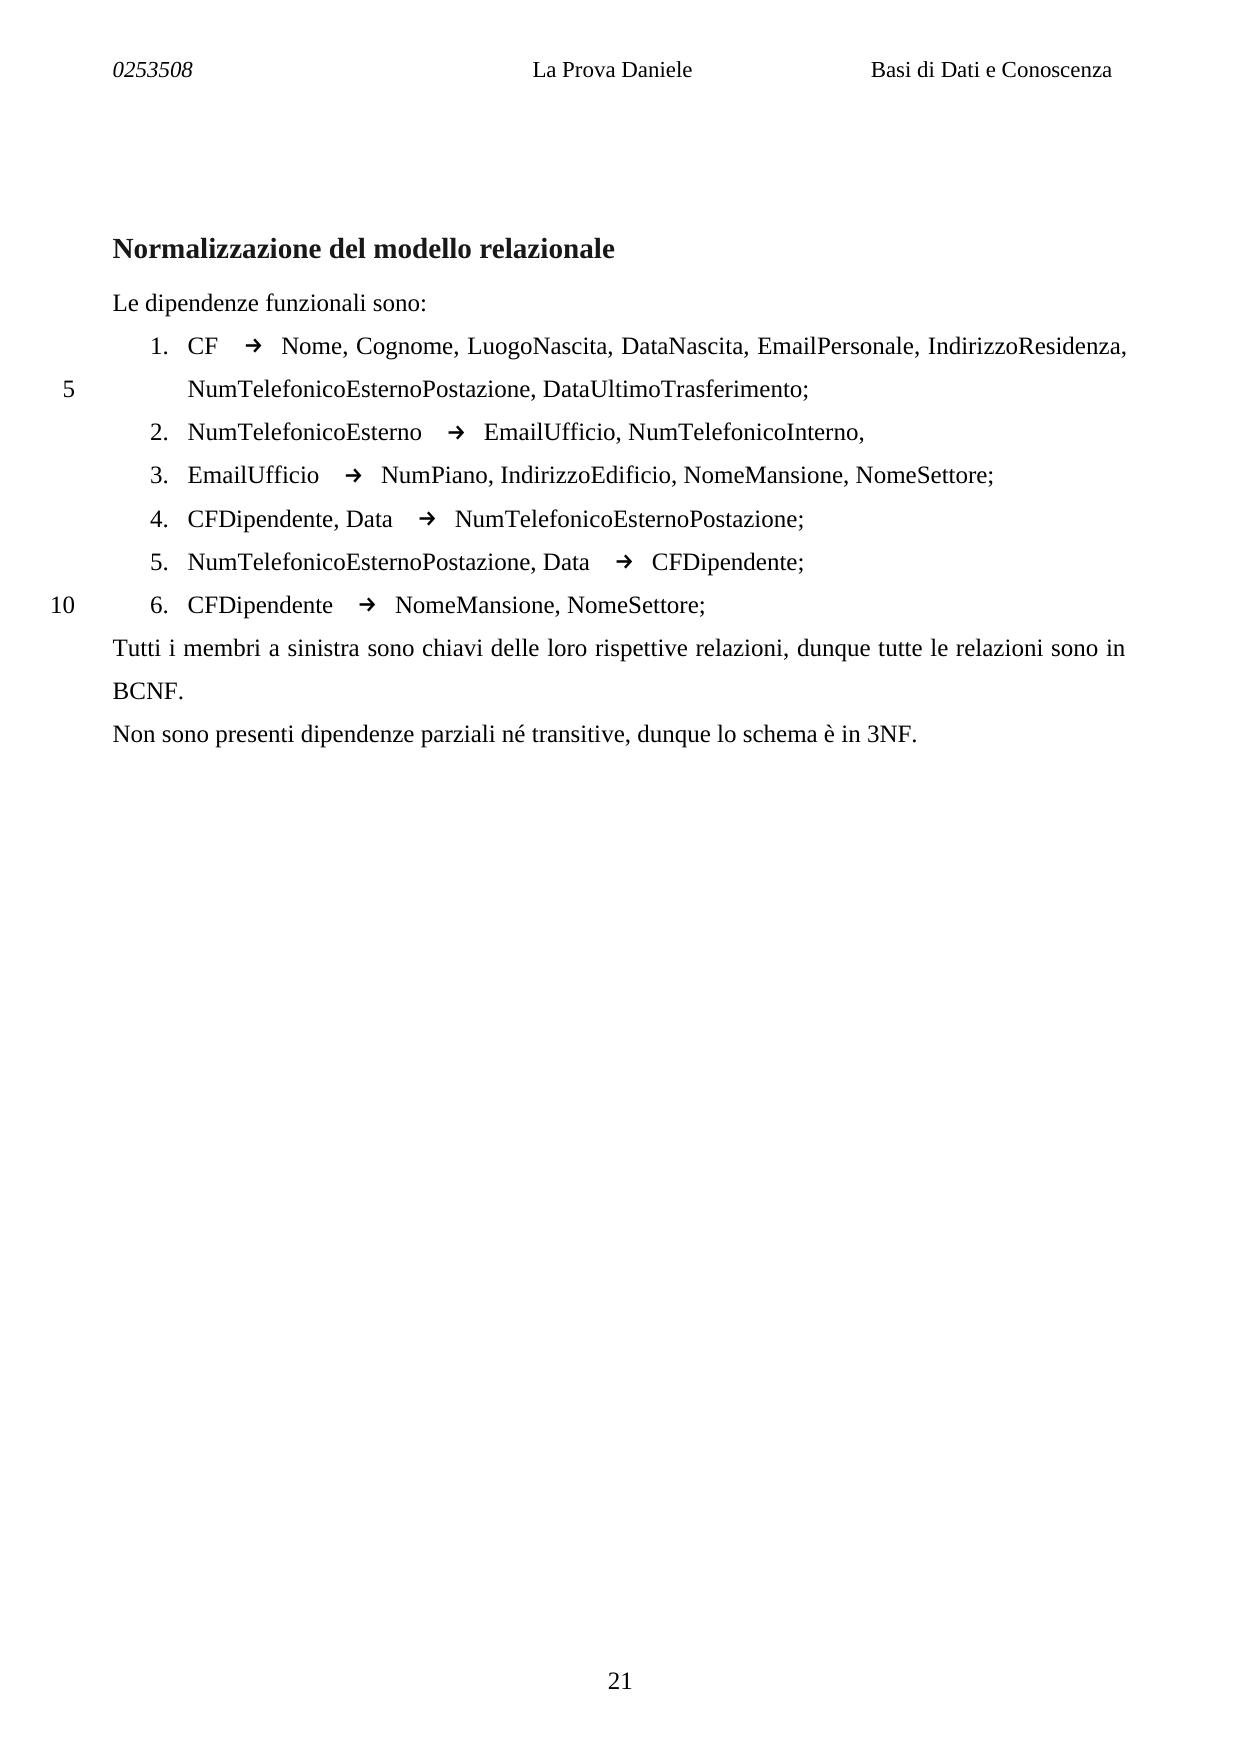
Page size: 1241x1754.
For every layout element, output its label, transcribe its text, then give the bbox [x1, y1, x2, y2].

text Le dipendenze funzionali sono: [112, 288, 1128, 317]
text Tutti i membri a sinistra sono chiavi delle loro rispettive relazioni, dunque tutte le relazioni sono in BCNF. [112, 633, 1128, 705]
list CFDipendente, Data NumTelefonicoEsternoPostazione; [150, 504, 1128, 532]
list NumTelefonicoEsternoPostazione, Data CFDipendente; [150, 547, 1128, 576]
list CF Nome, Cognome, LuogoNascita, DataNascita, EmailPersonale, IndirizzoResidenza, NumTelefonicoEsternoPostazione, DataUltimoTrasferimento; [150, 331, 1128, 403]
subtitle Normalizzazione del modello relazionale [112, 232, 1128, 265]
list EmailUfficio NumPiano, IndirizzoEdificio, NomeMansione, NomeSettore; [150, 461, 1128, 489]
list NumTelefonicoEsterno EmailUfficio, NumTelefonicoInterno, [150, 417, 1128, 446]
list CFDipendente NomeMansione, NomeSettore; [150, 590, 1128, 619]
text Non sono presenti dipendenze parziali né transitive, dunque lo schema è in 3NF. [112, 719, 1128, 748]
